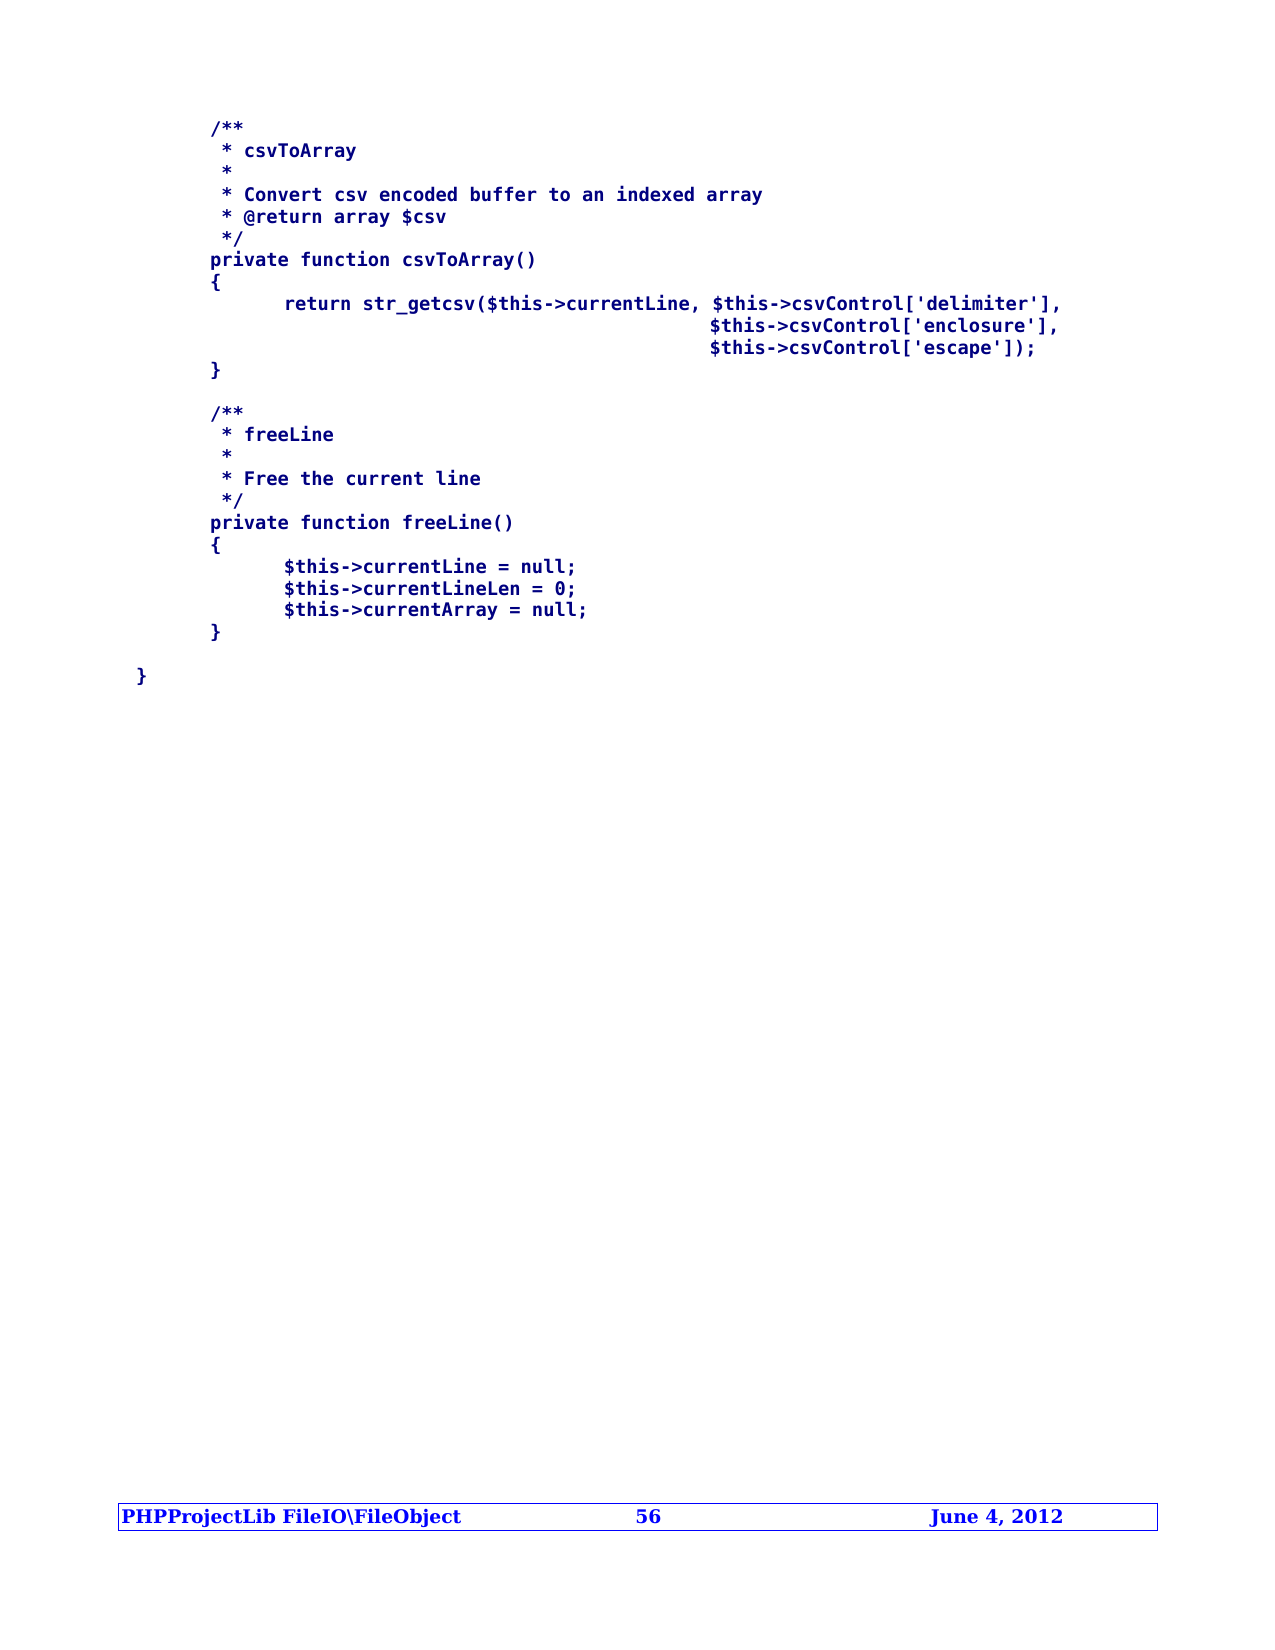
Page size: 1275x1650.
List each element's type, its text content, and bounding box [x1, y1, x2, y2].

list * [136, 162, 1157, 184]
list * @return array $csv [136, 206, 1157, 227]
list private function freeLine() [136, 512, 1157, 534]
list /** [136, 118, 1157, 140]
list * Convert csv encoded buffer to an indexed array [136, 184, 1157, 206]
list $this->currentLineLen = 0; [136, 577, 1157, 599]
list $this->csvControl['escape']); [136, 337, 1157, 359]
list $this->csvControl['enclosure'], [136, 315, 1157, 337]
list } [136, 621, 1157, 643]
list return str_getcsv($this->currentLine, $this->csvControl['delimiter'], [136, 293, 1157, 315]
list private function csvToArray() [136, 249, 1157, 271]
list { [136, 534, 1157, 556]
list * [136, 446, 1157, 468]
list * freeLine [136, 424, 1157, 446]
list */ [136, 490, 1157, 512]
list $this->currentLine = null; [136, 556, 1157, 577]
list $this->currentArray = null; [136, 599, 1157, 621]
list */ [136, 227, 1157, 249]
list } [136, 359, 1157, 381]
list { [136, 271, 1157, 293]
list * csvToArray [136, 140, 1157, 162]
list /** [136, 402, 1157, 424]
list } [136, 665, 1157, 687]
list * Free the current line [136, 468, 1157, 490]
